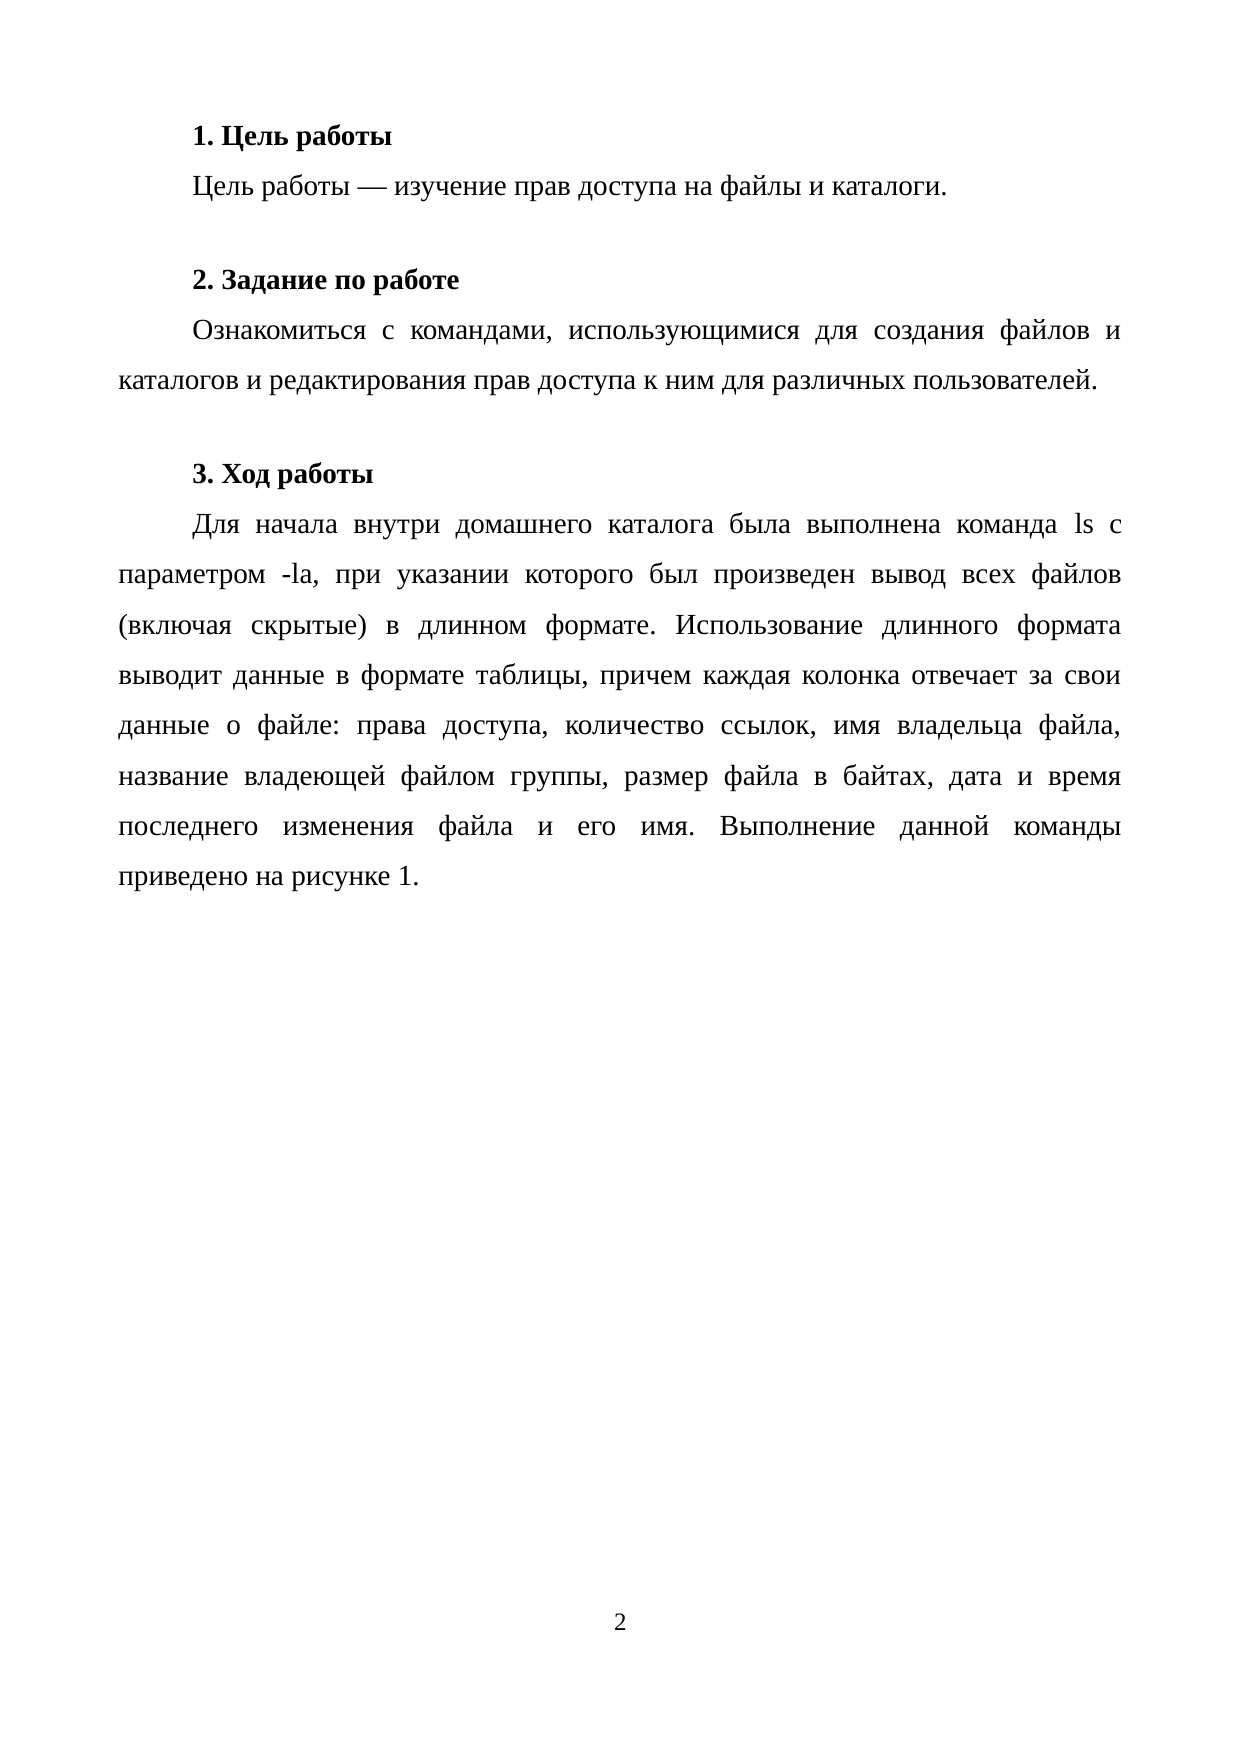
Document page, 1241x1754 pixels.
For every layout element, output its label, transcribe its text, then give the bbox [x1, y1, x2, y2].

text Для начала внутри домашнего каталога была выполнена команда ls с параметром -la, при указании которого был произведен вывод всех файлов (включая скрытые) в длинном формате. Использование длинного формата выводит данные в формате таблицы, причем каждая колонка отвечает за свои данные о файле: права доступа, количество ссылок, имя владельца файла, название владеющей файлом группы, размер файла в байтах, дата и время последнего изменения файла и его имя. Выполнение данной команды приведено на рисунке 1. [118, 506, 1122, 892]
text Цель работы — изучение прав доступа на файлы и каталоги. [118, 168, 1122, 202]
text 2. Задание по работе [118, 262, 1122, 295]
text Ознакомиться с командами, использующимися для создания файлов и каталогов и редактирования прав доступа к ним для различных пользователей. [118, 312, 1122, 396]
text 1. Цель работы [118, 118, 1122, 152]
text 3. Ход работы [118, 456, 1122, 489]
